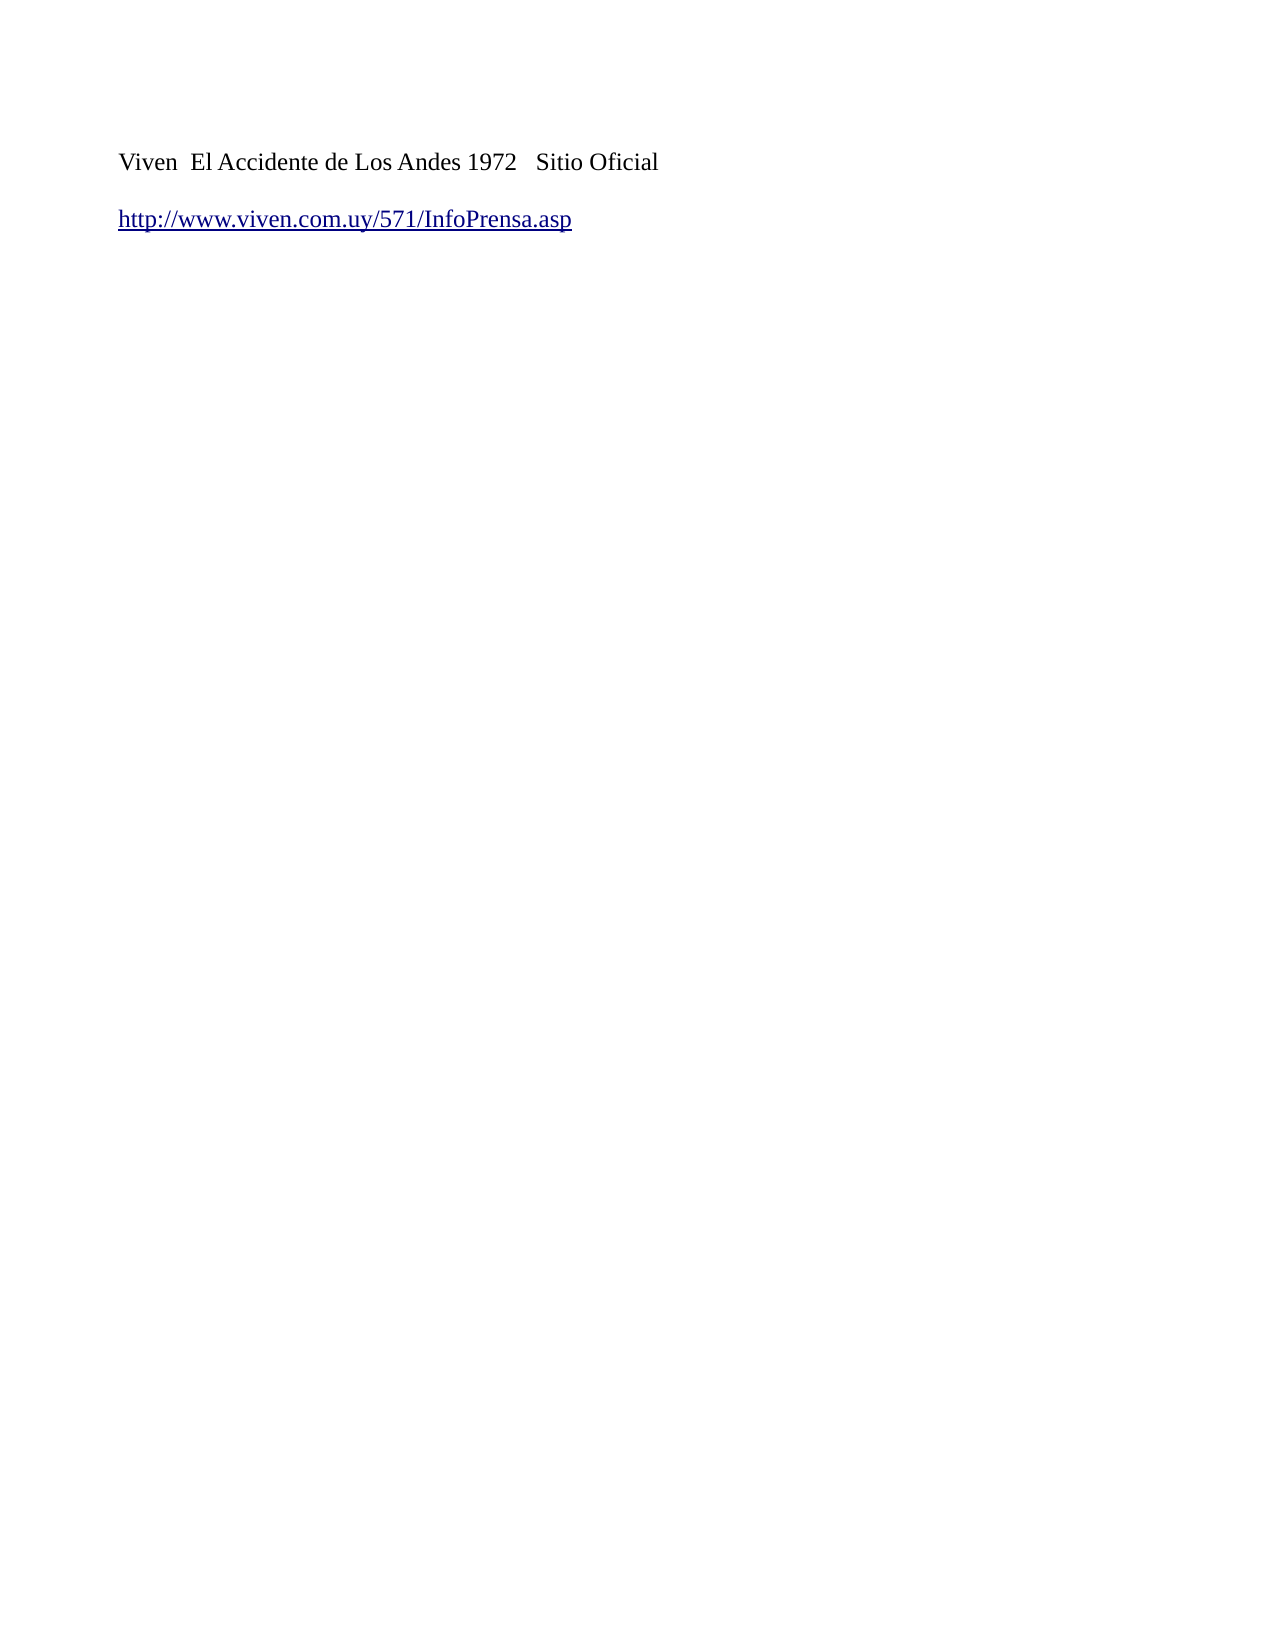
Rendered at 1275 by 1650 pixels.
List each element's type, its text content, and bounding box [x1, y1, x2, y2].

text http://www.viven.com.uy/571/InfoPrensa.asp [118, 204, 1157, 233]
text Viven El Accidente de Los Andes 1972 Sitio Oficial [118, 147, 1157, 176]
